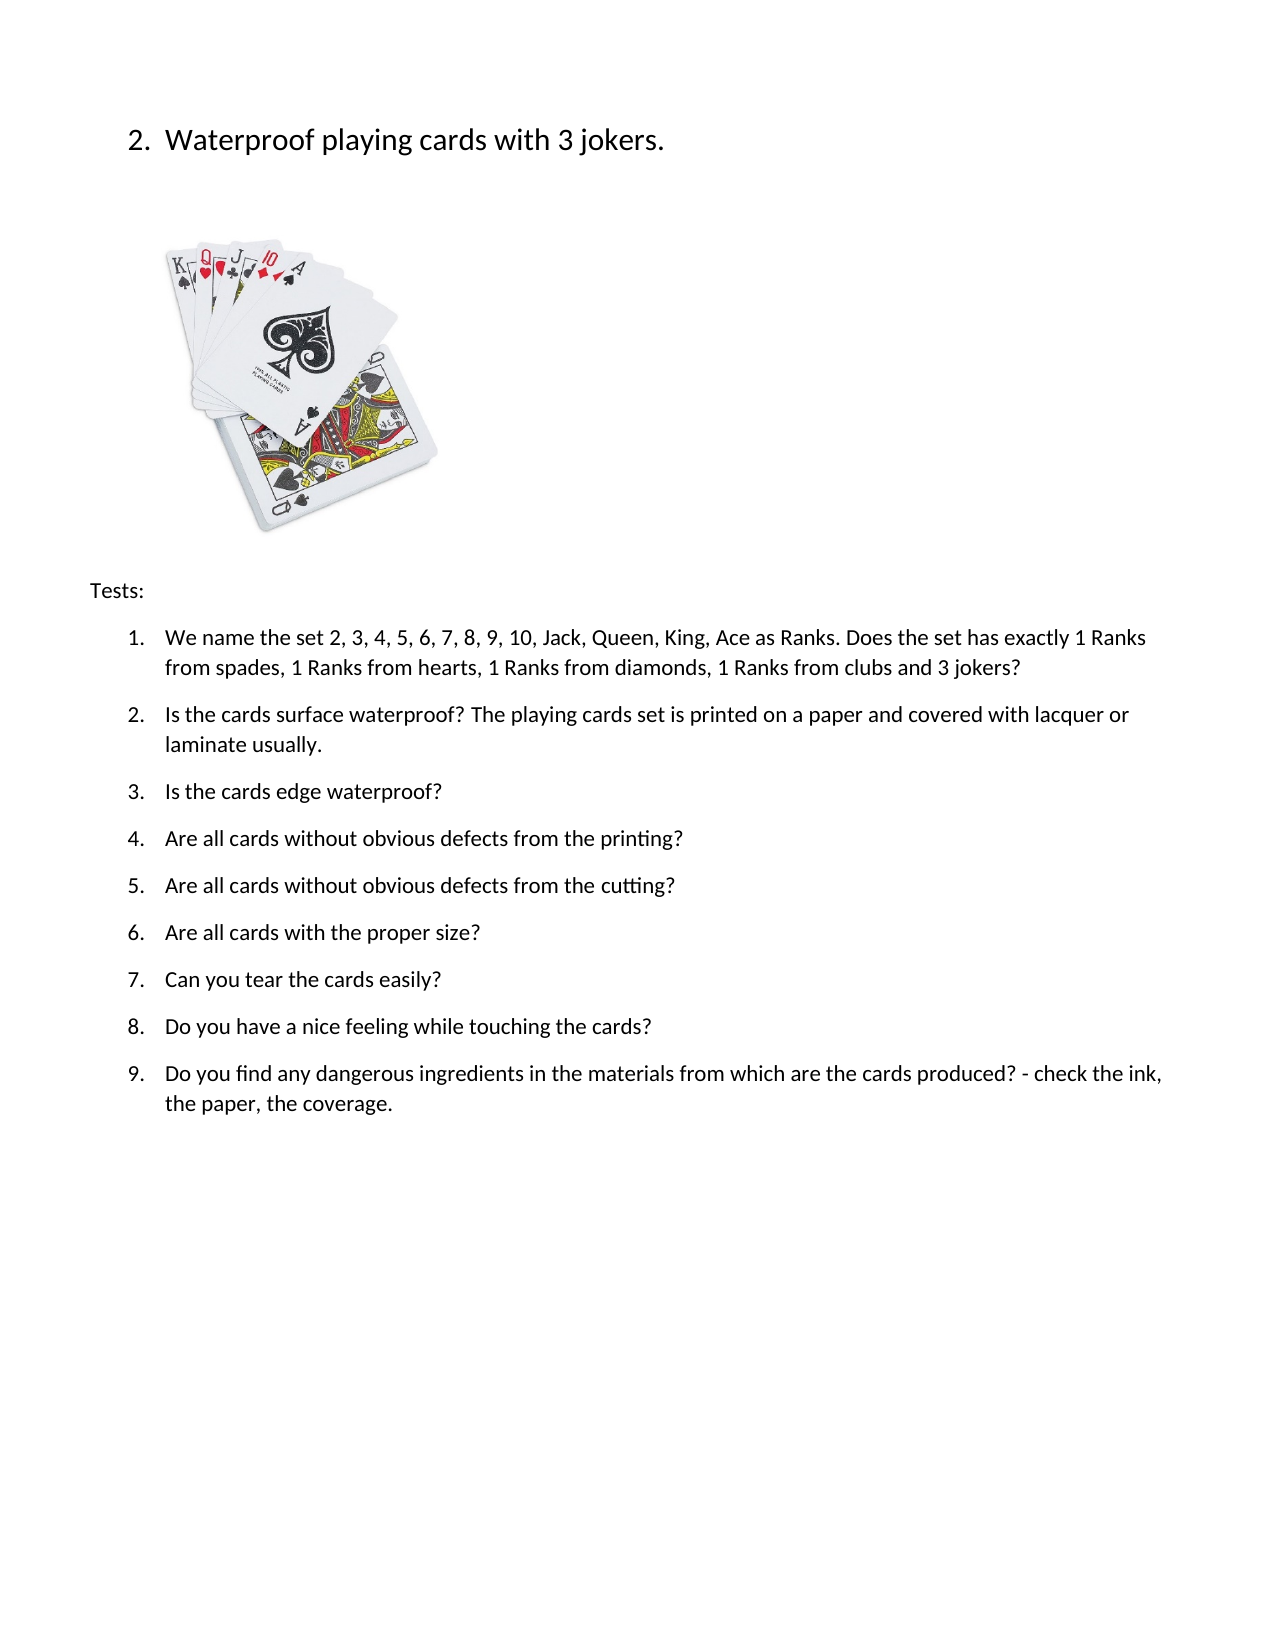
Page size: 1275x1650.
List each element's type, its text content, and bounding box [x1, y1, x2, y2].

list Waterproof playing cards with 3 jokers. [127, 120, 1185, 158]
list Are all cards without obvious defects from the cutting? [127, 871, 1185, 899]
list Are all cards without obvious defects from the printing? [127, 824, 1185, 852]
list Are all cards with the proper size? [127, 918, 1185, 946]
list Can you tear the cards easily? [127, 965, 1185, 993]
list Do you have a nice feeling while touching the cards? [127, 1012, 1185, 1040]
list Is the cards edge waterproof? [127, 777, 1185, 805]
text Tests: [90, 576, 1185, 604]
list Do you find any dangerous ingredients in the materials from which are the cards produced? - check the ink, the paper, the coverage. [127, 1059, 1185, 1117]
list Is the cards surface waterproof? The playing cards set is printed on a paper and covered with lacquer or laminate usually. [127, 700, 1185, 758]
list We name the set 2, 3, 4, 5, 6, 7, 8, 9, 10, Jack, Queen, King, Ace as Ranks. Does the set has exactly 1 Ranks from spades, 1 Ranks from hearts, 1 Ranks from diamonds, 1 Ranks from clubs and 3 jokers? [127, 623, 1185, 681]
picture [90, 177, 470, 558]
